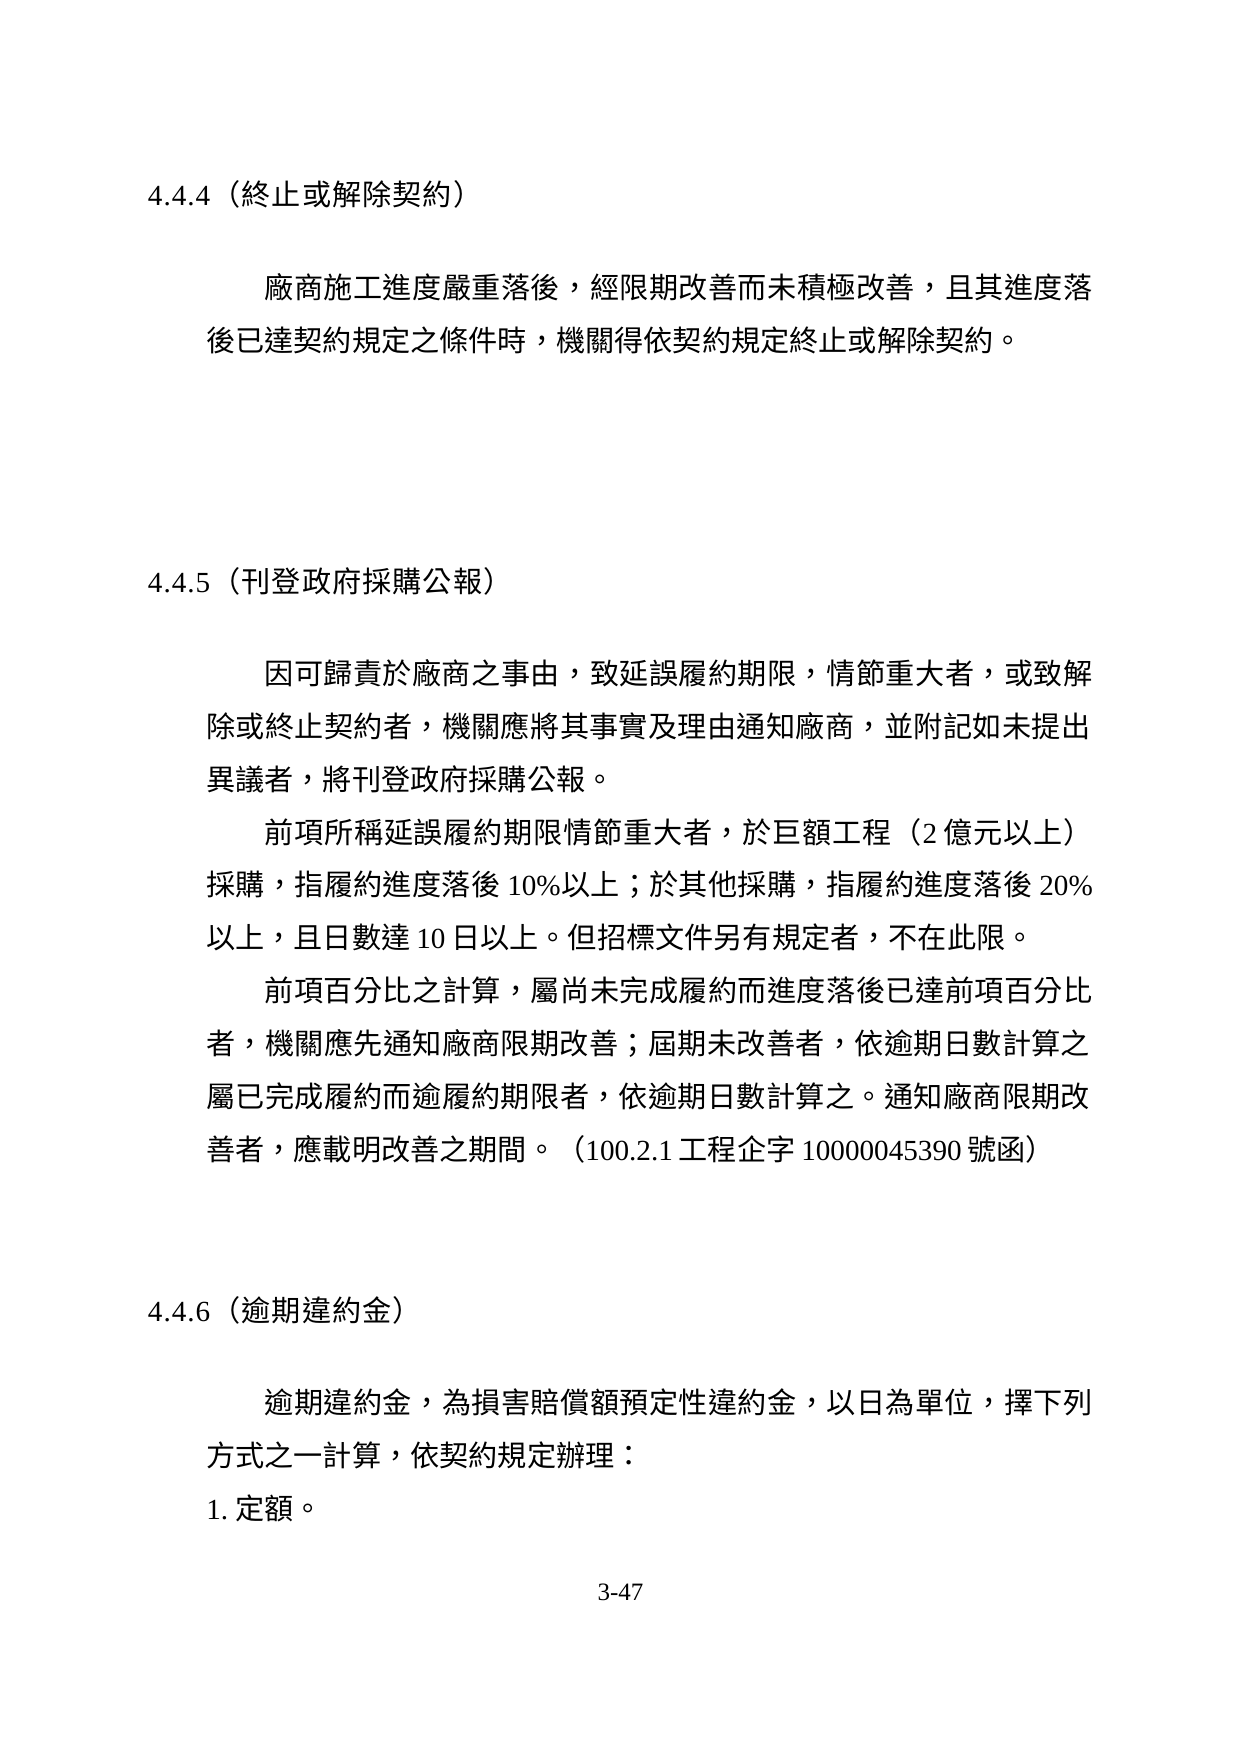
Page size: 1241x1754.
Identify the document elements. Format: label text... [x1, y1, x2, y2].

subtitle 4.4.6（逾期違約金） [148, 1287, 1092, 1330]
text 1. 定額。 [206, 1486, 1092, 1528]
subtitle 4.4.5（刊登政府採購公報） [148, 558, 1092, 600]
text 廠商施工進度嚴重落後，經限期改善而未積極改善，且其進度落後已達契約規定之條件時，機關得依契約規定終止或解除契約。 [206, 264, 1092, 359]
text 前項所稱延誤履約期限情節重大者，於巨額工程（2億元以上）採購，指履約進度落後10%以上；於其他採購，指履約進度落後20%以上，且日數達10日以上。但招標文件另有規定者，不在此限。 [206, 809, 1092, 957]
text 逾期違約金，為損害賠償額預定性違約金，以日為單位，擇下列方式之一計算，依契約規定辦理： [206, 1380, 1092, 1475]
text 因可歸責於廠商之事由，致延誤履約期限，情節重大者，或致解除或終止契約者，機關應將其事實及理由通知廠商，並附記如未提出異議者，將刊登政府採購公報。 [206, 651, 1092, 799]
subtitle 4.4.4（終止或解除契約） [148, 172, 1092, 214]
text 前項百分比之計算，屬尚未完成履約而進度落後已達前項百分比者，機關應先通知廠商限期改善；屆期未改善者，依逾期日數計算之。屬已完成履約而逾履約期限者，依逾期日數計算之。通知廠商限期改善者，應載明改善之期間。（100.2.1工程企字10000045390號函） [206, 968, 1092, 1168]
